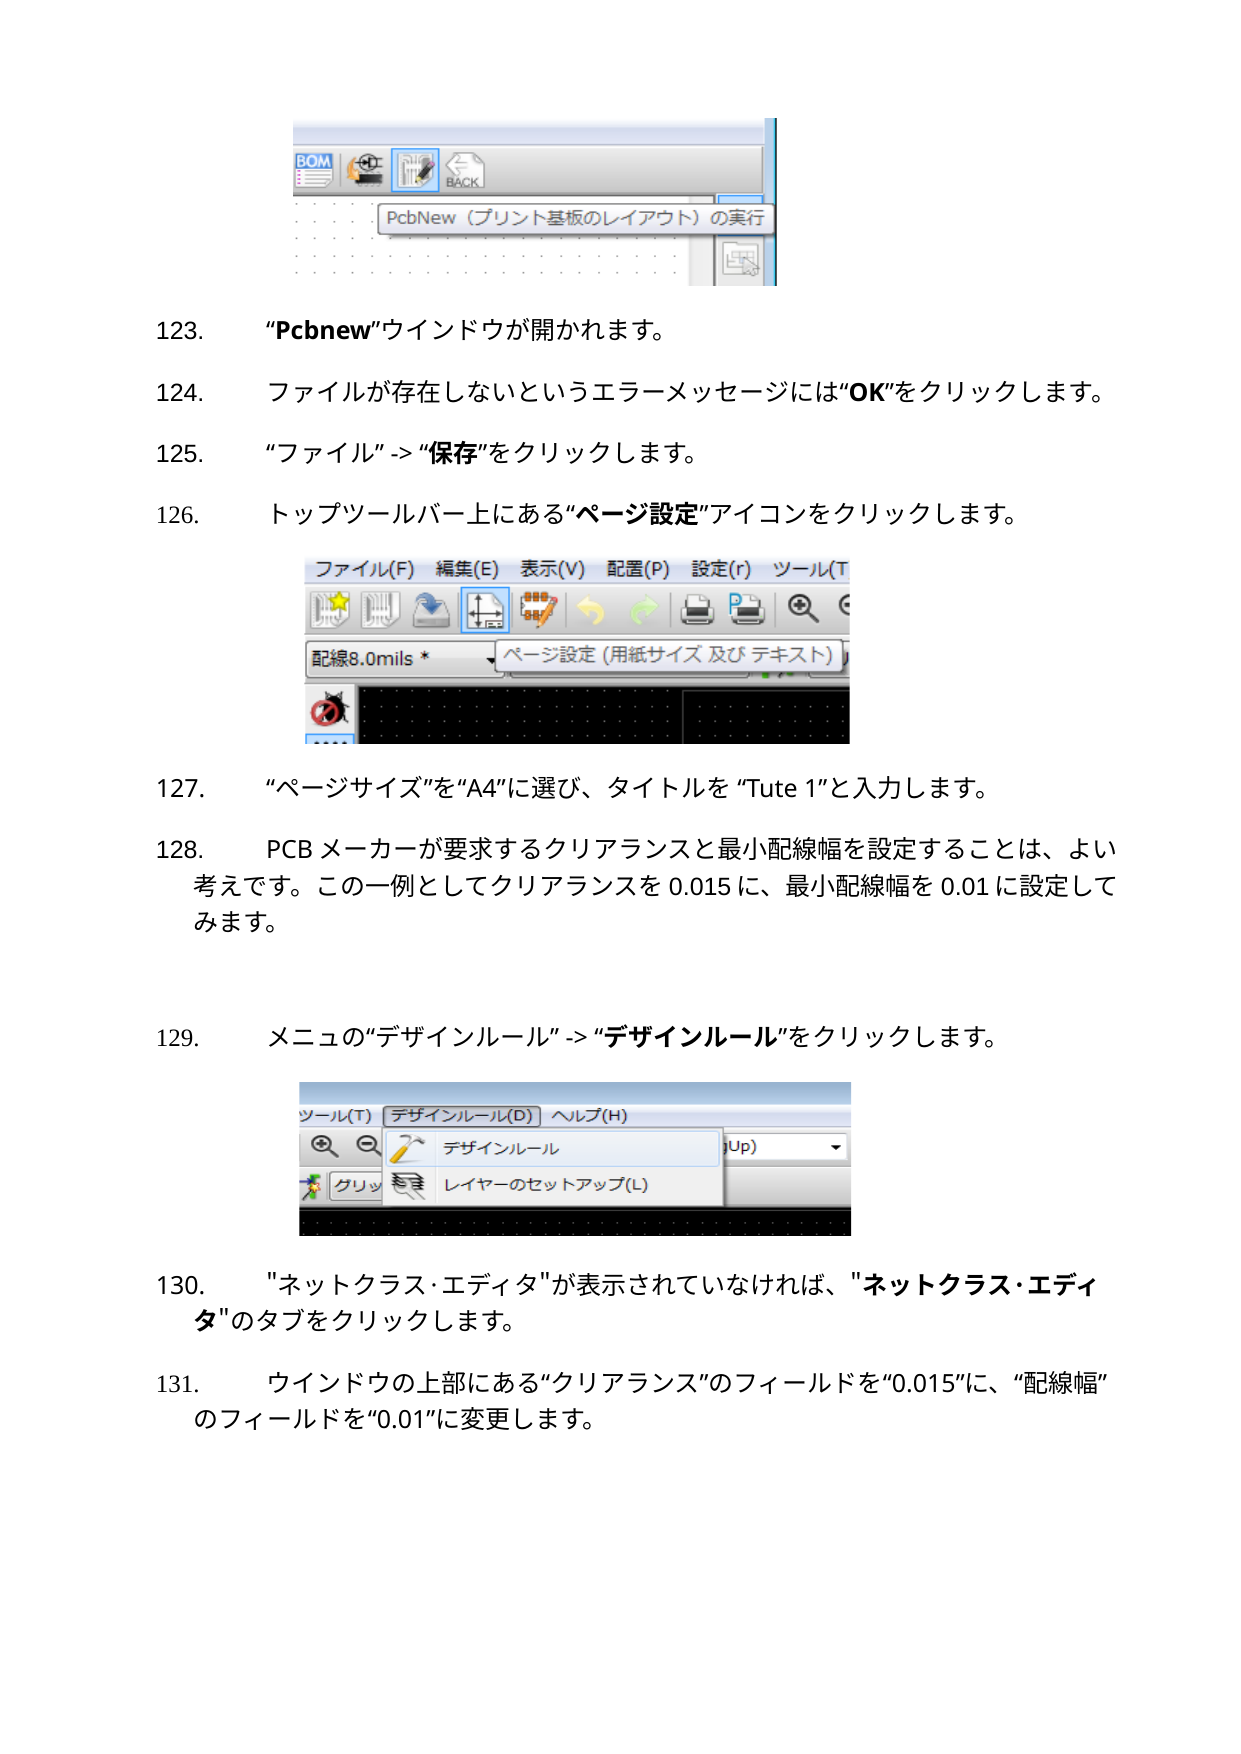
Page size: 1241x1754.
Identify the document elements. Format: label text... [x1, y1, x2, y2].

list トップツールバー上にある“ページ設定”アイコンをクリックします。 [156, 494, 1122, 531]
list ファイルが存在しないというエラーメッセージには“OK”をクリックします。 [156, 372, 1122, 408]
list “ファイル” -> “保存”をクリックします。 [156, 433, 1122, 469]
list "ネットクラス·エディタ"が表示されていなければ、"ネットクラス·エディタ"のタブをクリックします。 [156, 1266, 1122, 1338]
picture [299, 1082, 852, 1236]
list メニュの“デザインルール” -> “デザインルール”をクリックします。 [156, 1017, 1122, 1241]
list “ページサイズ”を“A4”に選び、タイトルを “Tute 1”と入力します。 [156, 769, 1122, 805]
list ウインドウの上部にある“クリアランス”のフィールドを“0.015”に、“配線幅”のフィールドを“0.01”に変更します。 [156, 1363, 1122, 1436]
picture [293, 118, 777, 286]
list PCBメーカーが要求するクリアランスと最小配線幅を設定することは、よい考えです。この一例としてクリアランスを0.015に、最小配線幅を0.01に設定してみます。 [156, 830, 1122, 939]
picture [304, 555, 850, 744]
list “Pcbnew”ウインドウが開かれます。 [156, 311, 1122, 347]
